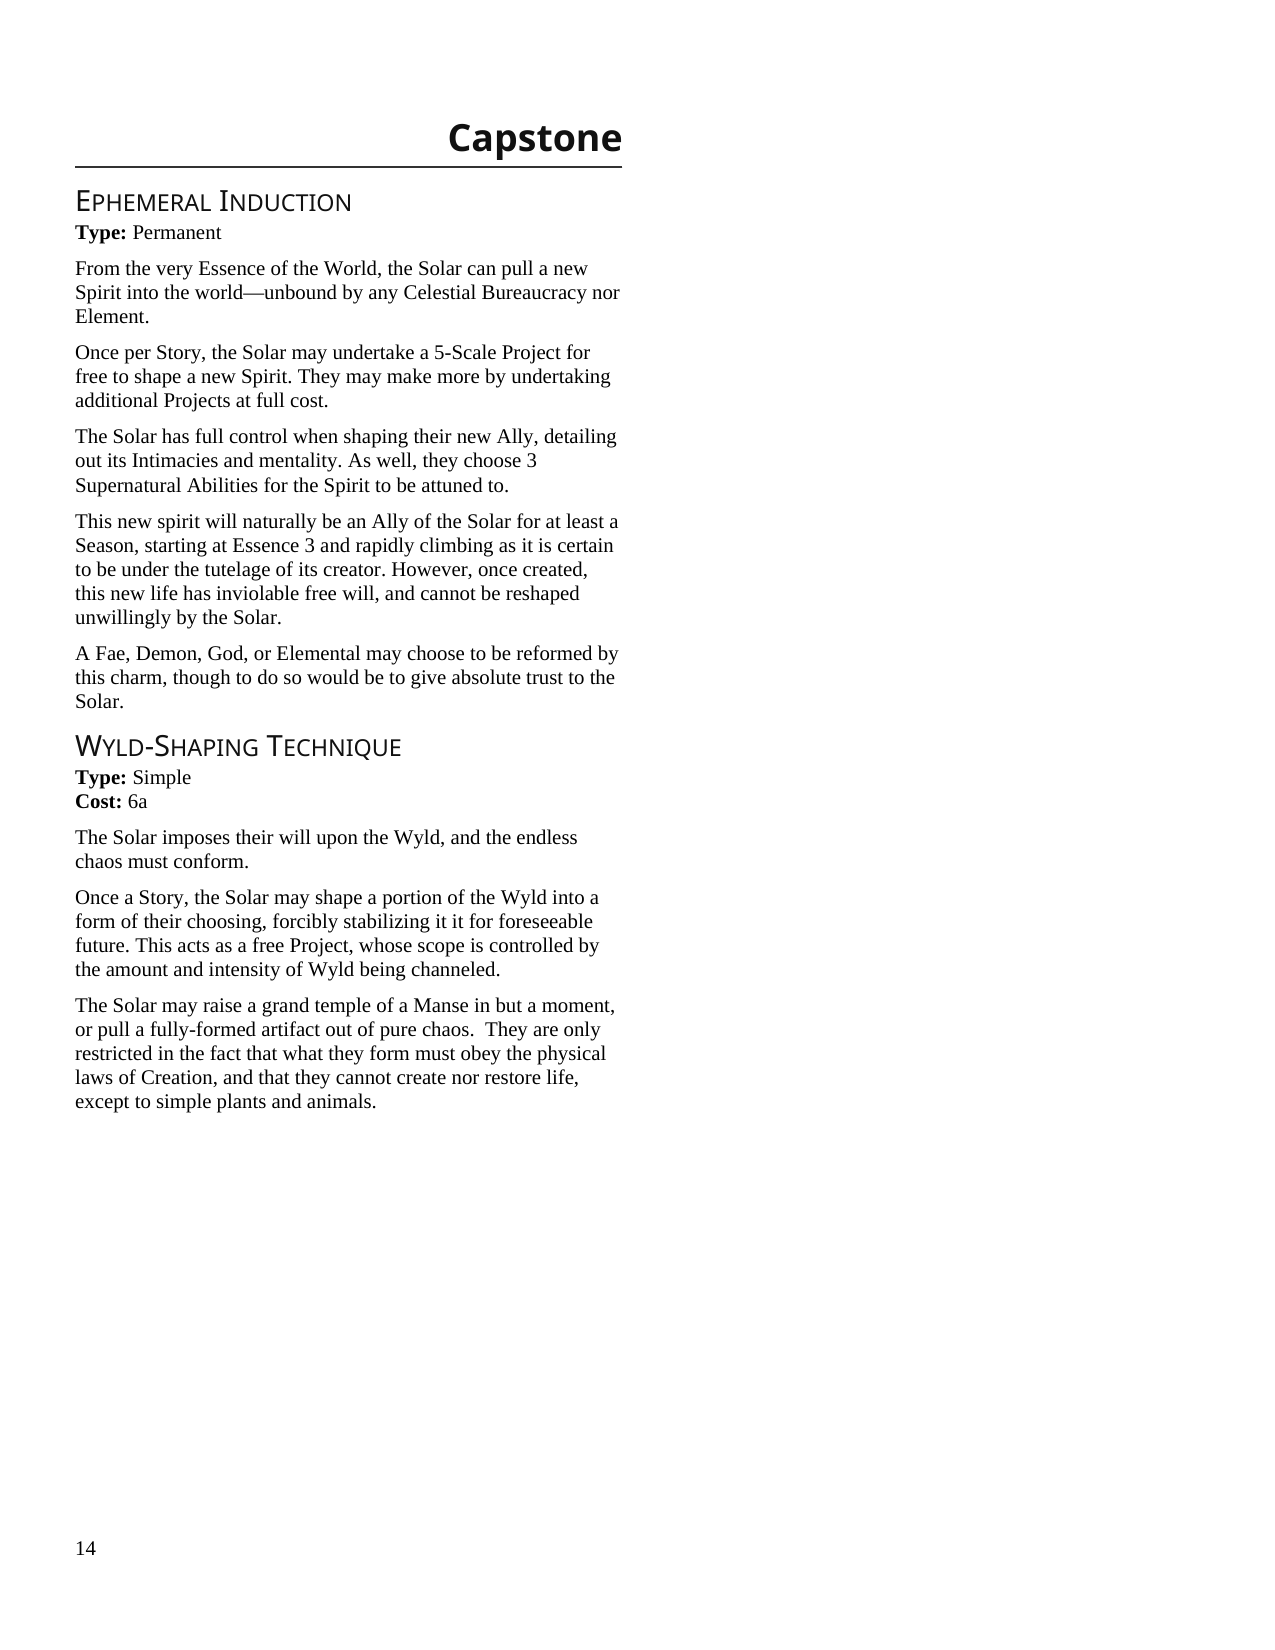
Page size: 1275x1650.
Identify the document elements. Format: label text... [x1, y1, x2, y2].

text The Solar imposes their will upon the Wyld, and the endless chaos must conform. [75, 825, 622, 873]
text A Fae, Demon, God, or Elemental may choose to be reformed by this charm, though to do so would be to give absolute trust to the Solar. [75, 641, 622, 713]
text Once a Story, the Solar may shape a portion of the Wyld into a form of their choosing, forcibly stabilizing it it for foreseeable future. This acts as a free Project, whose scope is controlled by the amount and intensity of Wyld being channeled. [75, 885, 622, 981]
text The Solar has full control when shaping their new Ally, detailing out its Intimacies and mentality. As well, they choose 3 Supernatural Abilities for the Spirit to be attuned to. [75, 424, 622, 497]
text The Solar may raise a grand temple of a Manse in but a moment, or pull a fully-formed artifact out of pure chaos. They are only restricted in the fact that what they form must obey the physical laws of Creation, and that they cannot create nor restore life, except to simple plants and animals. [75, 993, 622, 1113]
subtitle Ephemeral Induction [75, 180, 622, 220]
text This new spirit will naturally be an Ally of the Solar for at least a Season, starting at Essence 3 and rapidly climbing as it is certain to be under the tutelage of its creator. However, once created, this new life has inviolable free will, and cannot be reshaped unwillingly by the Solar. [75, 508, 622, 629]
text Type: Simple Cost: 6a [75, 765, 622, 813]
text Once per Story, the Solar may undertake a 5-Scale Project for free to shape a new Spirit. They may make more by undertaking additional Projects at full cost. [75, 340, 622, 412]
text From the very Essence of the World, the Solar can pull a new Spirit into the world—unbound by any Celestial Bureaucracy nor Element. [75, 256, 622, 328]
text Type: Permanent [75, 220, 622, 244]
subtitle Wyld-Shaping Technique [75, 725, 622, 765]
text Capstone [75, 111, 622, 166]
